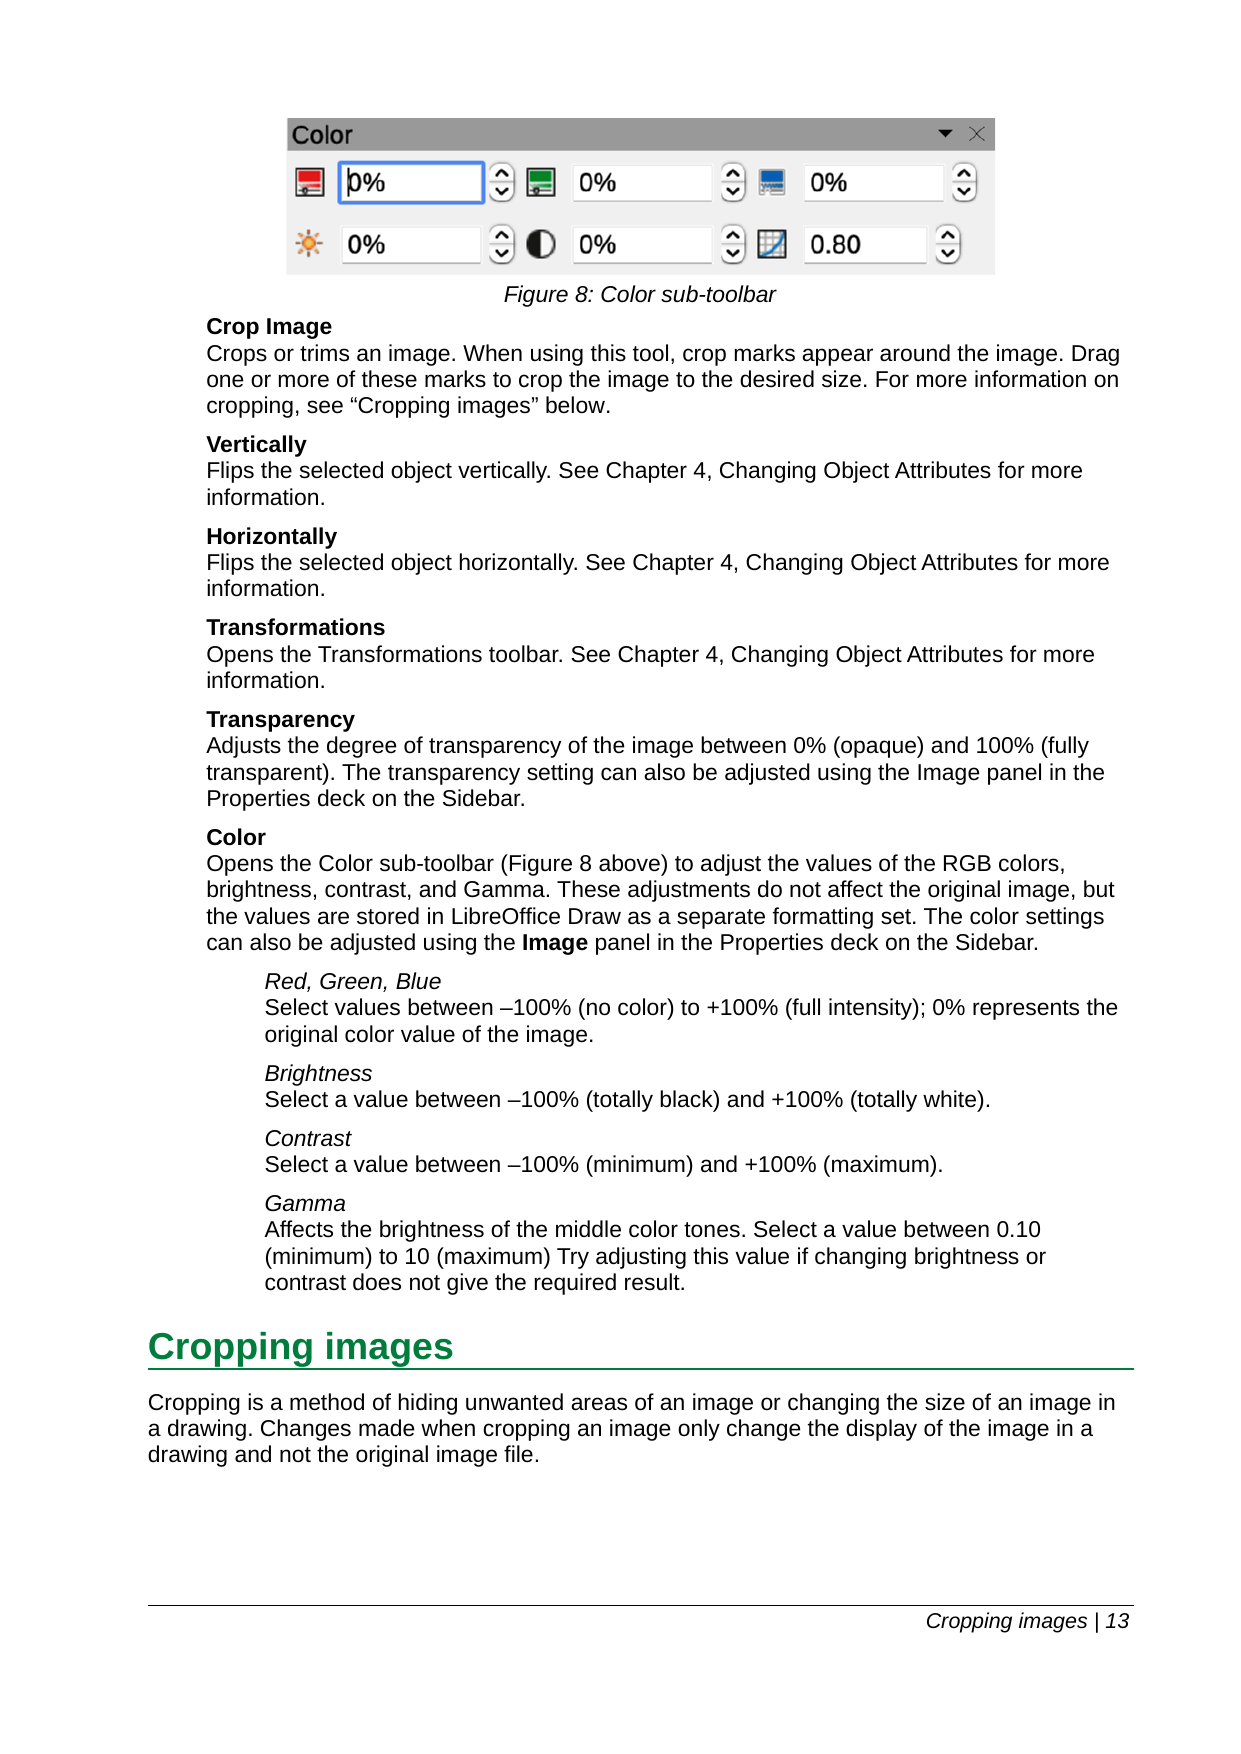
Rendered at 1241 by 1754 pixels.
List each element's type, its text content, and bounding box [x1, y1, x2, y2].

text Crops or trims an image. When using this tool, crop marks appear around the image. Drag one or more of these marks to crop the image to the desired size. For more information on cropping, see “Cropping images” below. [206, 339, 1134, 418]
text Select a value between –100% (totally black) and +100% (totally white). [264, 1086, 1134, 1112]
text Flips the selected object horizontally. See Chapter 4, Changing Object Attributes for more information. [206, 549, 1134, 602]
subtitle Cropping images [148, 1324, 1134, 1368]
text Transformations [206, 614, 1134, 641]
text Brightness [264, 1059, 1134, 1086]
text Opens the Transformations toolbar. See Chapter 4, Changing Object Attributes for more information. [206, 641, 1134, 693]
text Transparency [206, 706, 1134, 732]
text Select a value between –100% (minimum) and +100% (maximum). [264, 1151, 1134, 1177]
text Horizontally [206, 523, 1134, 549]
text Affects the brightness of the middle color tones. Select a value between 0.10 (minimum) to 10 (maximum) Try adjusting this value if changing brightness or contrast does not give the required result. [264, 1216, 1134, 1295]
text Gamma [264, 1190, 1134, 1216]
text Figure 8: Color sub-toolbar [286, 281, 995, 307]
text Opens the Color sub-toolbar (Figure 8 above) to adjust the values of the RGB colors, brightness, contrast, and Gamma. These adjustments do not affect the original image, but the values are stored in LibreOffice Draw as a separate formatting set. The color settings can also be adjusted using the Image panel in the Properties deck on the Sidebar. [206, 850, 1134, 955]
text Select values between –100% (no color) to +100% (full intensity); 0% represents the original color value of the image. [264, 994, 1134, 1047]
text Red, Green, Blue [264, 968, 1134, 994]
text Vertically [206, 431, 1134, 457]
picture [286, 118, 996, 275]
text Contrast [264, 1125, 1134, 1151]
text Flips the selected object vertically. See Chapter 4, Changing Object Attributes for more information. [206, 457, 1134, 510]
text Adjusts the degree of transparency of the image between 0% (opaque) and 100% (fully transparent). The transparency setting can also be adjusted using the Image panel in the Properties deck on the Sidebar. [206, 732, 1134, 811]
text Color [206, 824, 1134, 850]
text Crop Image [206, 313, 1134, 339]
text Cropping is a method of hiding unwanted areas of an image or changing the size of an image in a drawing. Changes made when cropping an image only change the display of the image in a drawing and not the original image file. [148, 1388, 1134, 1467]
